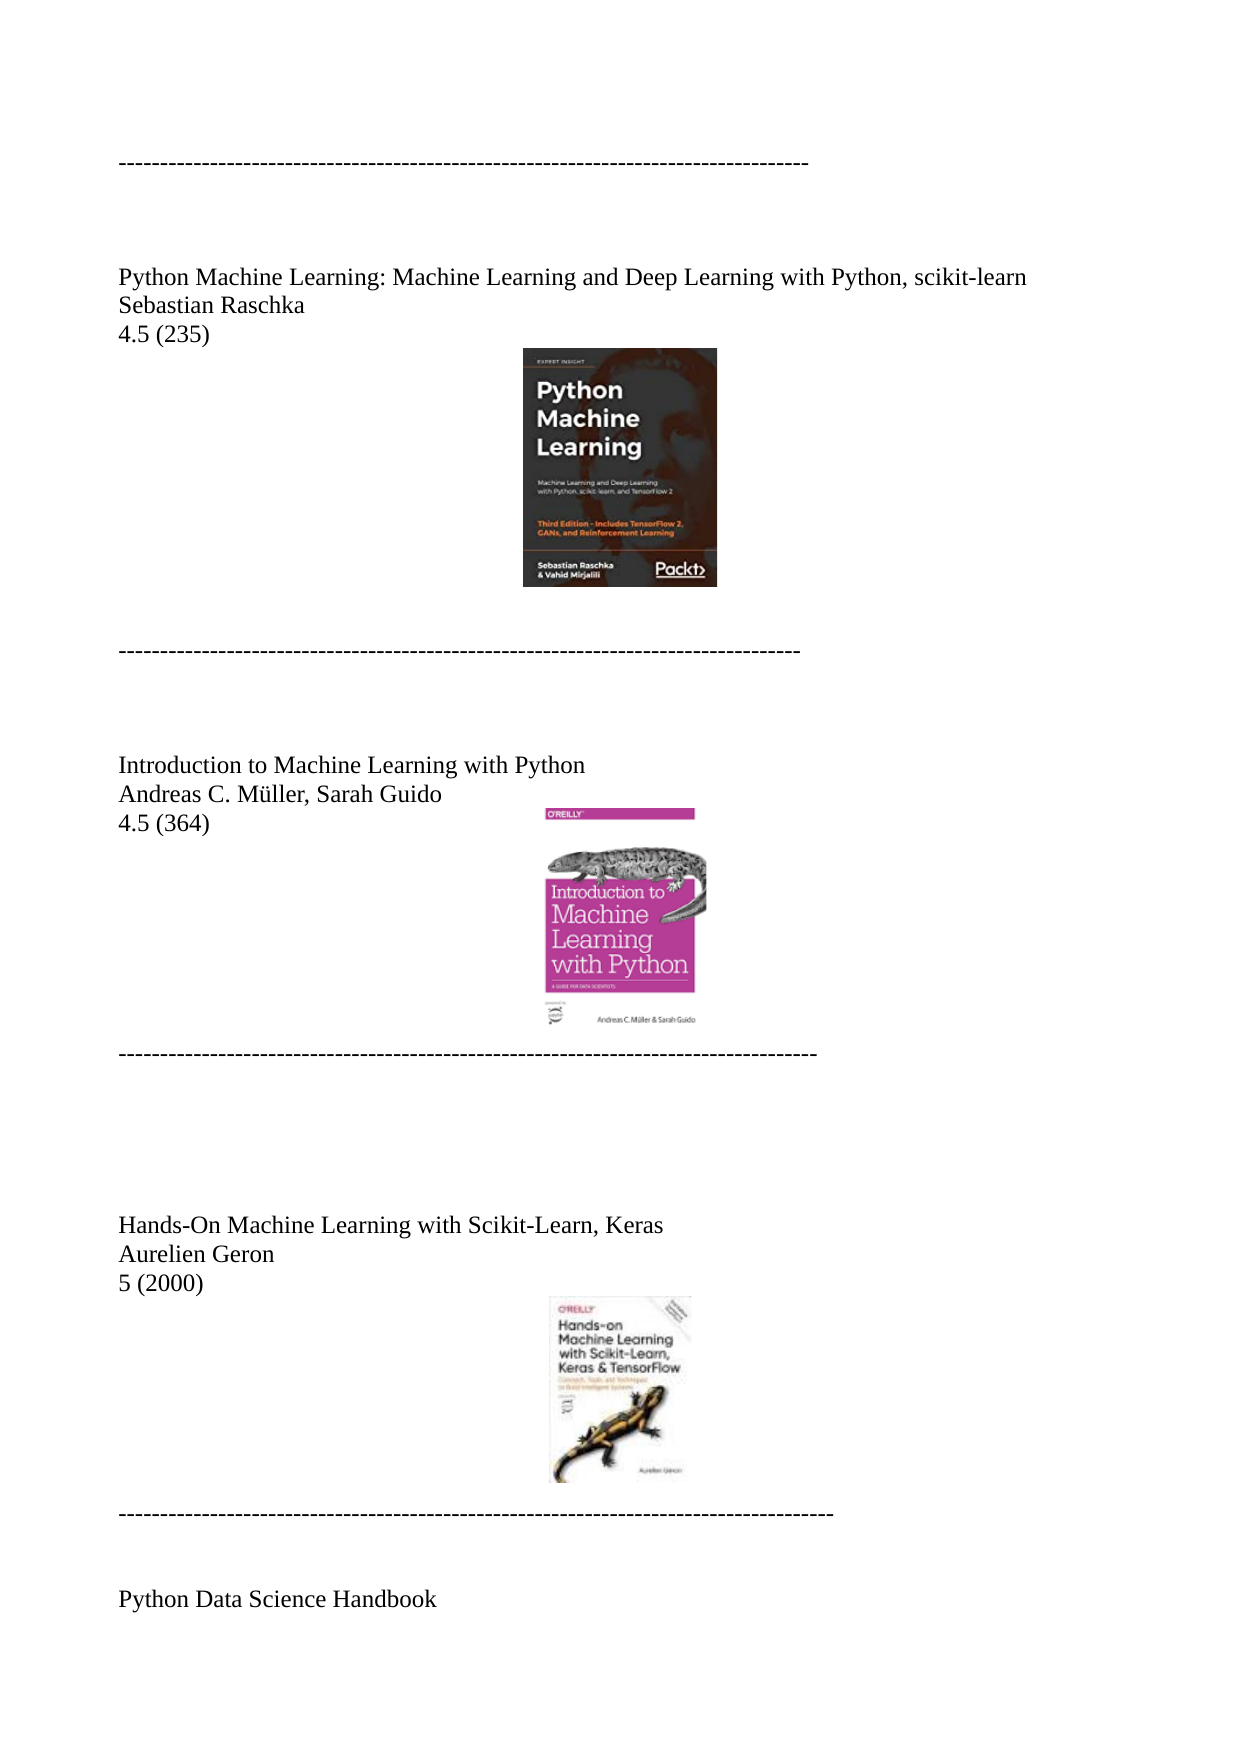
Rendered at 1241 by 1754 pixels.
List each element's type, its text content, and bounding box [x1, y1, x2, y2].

text 5 (2000) [118, 1268, 1122, 1297]
text 4.5 (364) [118, 808, 533, 837]
text [707, 808, 1122, 837]
text Python Data Science Handbook [118, 1584, 1122, 1613]
text Aurelien Geron [118, 1239, 1122, 1268]
text ---------------------------------------------------------------------------------- [118, 636, 1122, 664]
text 4.5 (235) [118, 319, 1122, 348]
text Andreas C. Müller, Sarah Guido [118, 779, 1122, 808]
text Introduction to Machine Learning with Python [118, 751, 1122, 779]
text Hands-On Machine Learning with Scikit-Learn, Keras [118, 1211, 1122, 1239]
text Sebastian Raschka [118, 291, 1122, 319]
text ------------------------------------------------------------------------------------ [118, 1038, 1122, 1067]
text -------------------------------------------------------------------------------------- [118, 1498, 1122, 1527]
text Python Machine Learning: Machine Learning and Deep Learning with Python, scikit-learn [118, 262, 1122, 291]
text ----------------------------------------------------------------------------------- [118, 147, 1122, 176]
